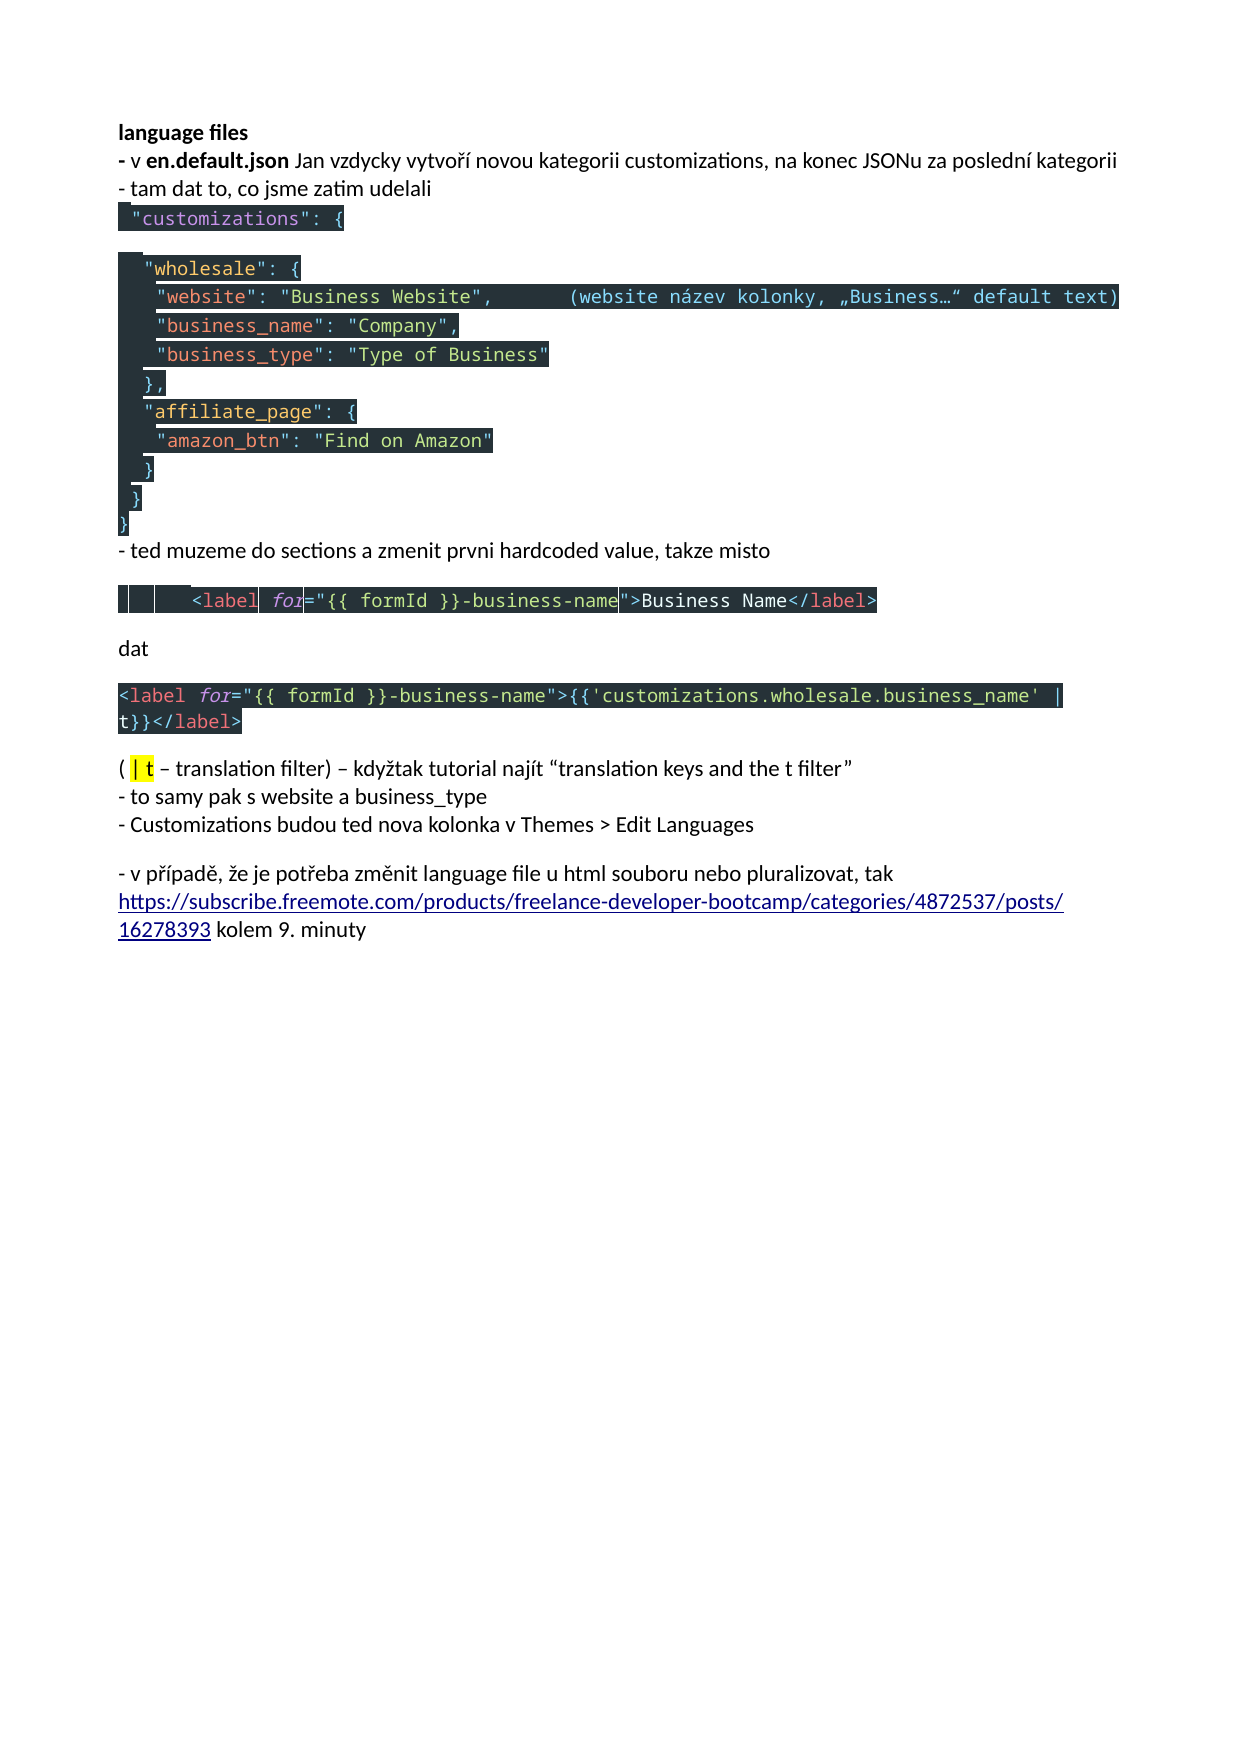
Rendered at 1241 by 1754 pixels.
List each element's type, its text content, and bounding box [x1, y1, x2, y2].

text language files - v en.default.json Jan vzdycky vytvoří novou kategorii customizations, na konec JSONu za poslední kategorii - tam dat to, co jsme zatim udelali "customizations": { [118, 118, 1122, 231]
text }, [118, 367, 1122, 396]
text "affiliate_page": { [118, 396, 1122, 424]
text <label for="{{ formId }}-business-name">Business Name</label> [118, 585, 1122, 613]
text - v případě, že je potřeba změnit language file u html souboru nebo pluralizovat, tak https://subscribe.freemote.com/products/freelance-developer-bootcamp/categories/4872537/posts/16278393 kolem 9. minuty [118, 859, 1122, 943]
text "wholesale": { [118, 252, 1122, 281]
text "website": "Business Website", (website název kolonky, „Business…“ default text) [118, 281, 1122, 309]
text "amazon_btn": "Find on Amazon" [118, 424, 1122, 453]
text - ted muzeme do sections a zmenit prvni hardcoded value, takze misto [118, 536, 1122, 564]
text ( | t – translation filter) – kdyžtak tutorial najít “translation keys and the t filter” - to samy pak s website a business_type - Customizations budou ted nova kolonka v Themes > Edit Languages [118, 754, 1122, 838]
text } [118, 482, 1122, 511]
text } [118, 453, 1122, 482]
text <label for="{{ formId }}-business-name">{{'customizations.wholesale.business_name' | t}}</label> [118, 683, 1122, 734]
text } [118, 511, 1122, 536]
text dat [118, 634, 1122, 662]
text "business_type": "Type of Business" [118, 338, 1122, 367]
text "business_name": "Company", [118, 309, 1122, 338]
